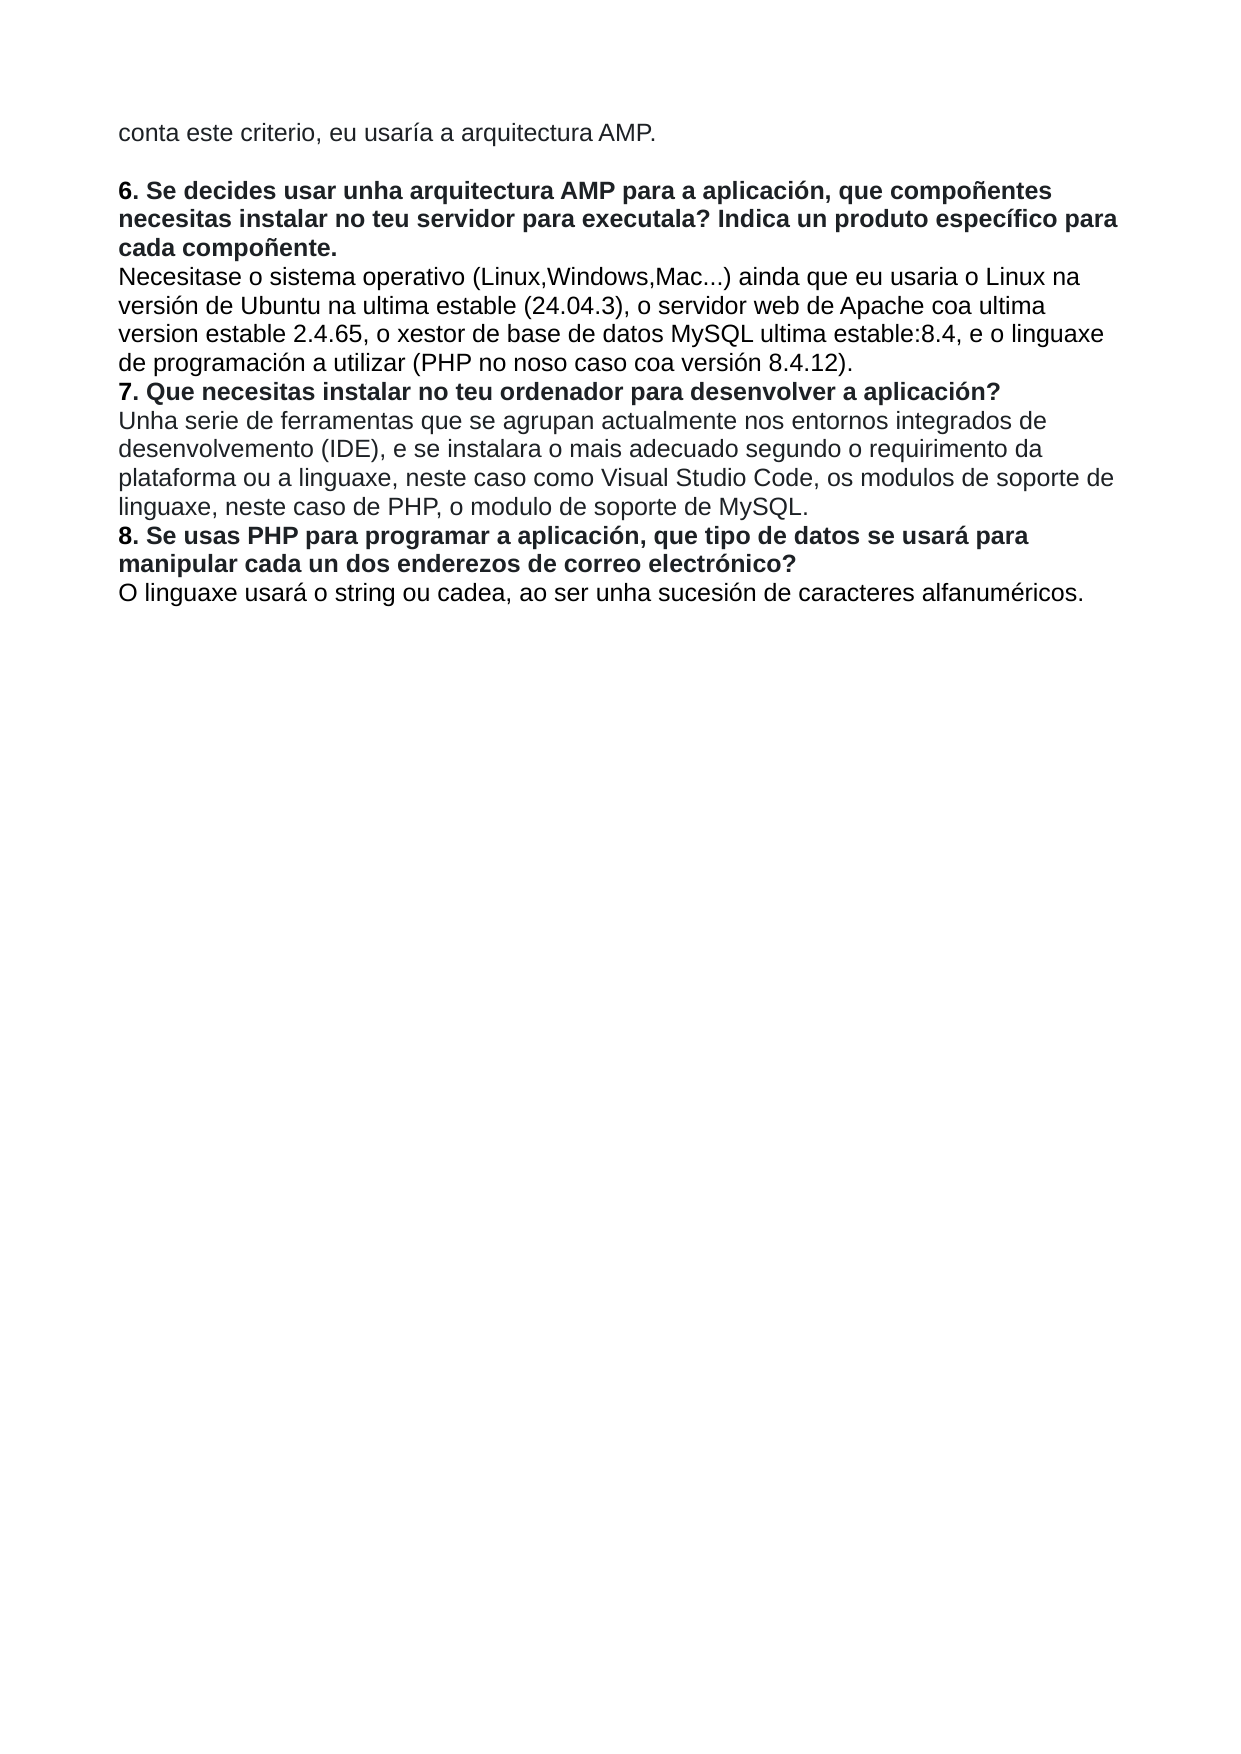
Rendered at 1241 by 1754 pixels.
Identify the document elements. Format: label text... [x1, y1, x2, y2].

text conta este criterio, eu usaría a arquitectura AMP. [118, 118, 1122, 176]
text Necesitase o sistema operativo (Linux,Windows,Mac...) ainda que eu usaria o Linux na versión de Ubuntu na ultima estable (24.04.3), o servidor web de Apache coa ultima version estable 2.4.65, o xestor de base de datos MySQL ultima estable:8.4, e o linguaxe de programación a utilizar (PHP no noso caso coa versión 8.4.12). 7. Que necesitas instalar no teu ordenador para desenvolver a aplicación? [118, 262, 1122, 406]
text 6. Se decides usar unha arquitectura AMP para a aplicación, que compoñentes necesitas instalar no teu servidor para executala? Indica un produto específico para cada compoñente. [118, 176, 1122, 262]
text Unha serie de ferramentas que se agrupan actualmente nos entornos integrados de desenvolvemento (IDE), e se instalara o mais adecuado segundo o requirimento da plataforma ou a linguaxe, neste caso como Visual Studio Code, os modulos de soporte de linguaxe, neste caso de PHP, o modulo de soporte de MySQL. 8. Se usas PHP para programar a aplicación, que tipo de datos se usará para manipular cada un dos enderezos de correo electrónico? O linguaxe usará o string ou cadea, ao ser unha sucesión de caracteres alfanuméricos. [118, 406, 1122, 607]
